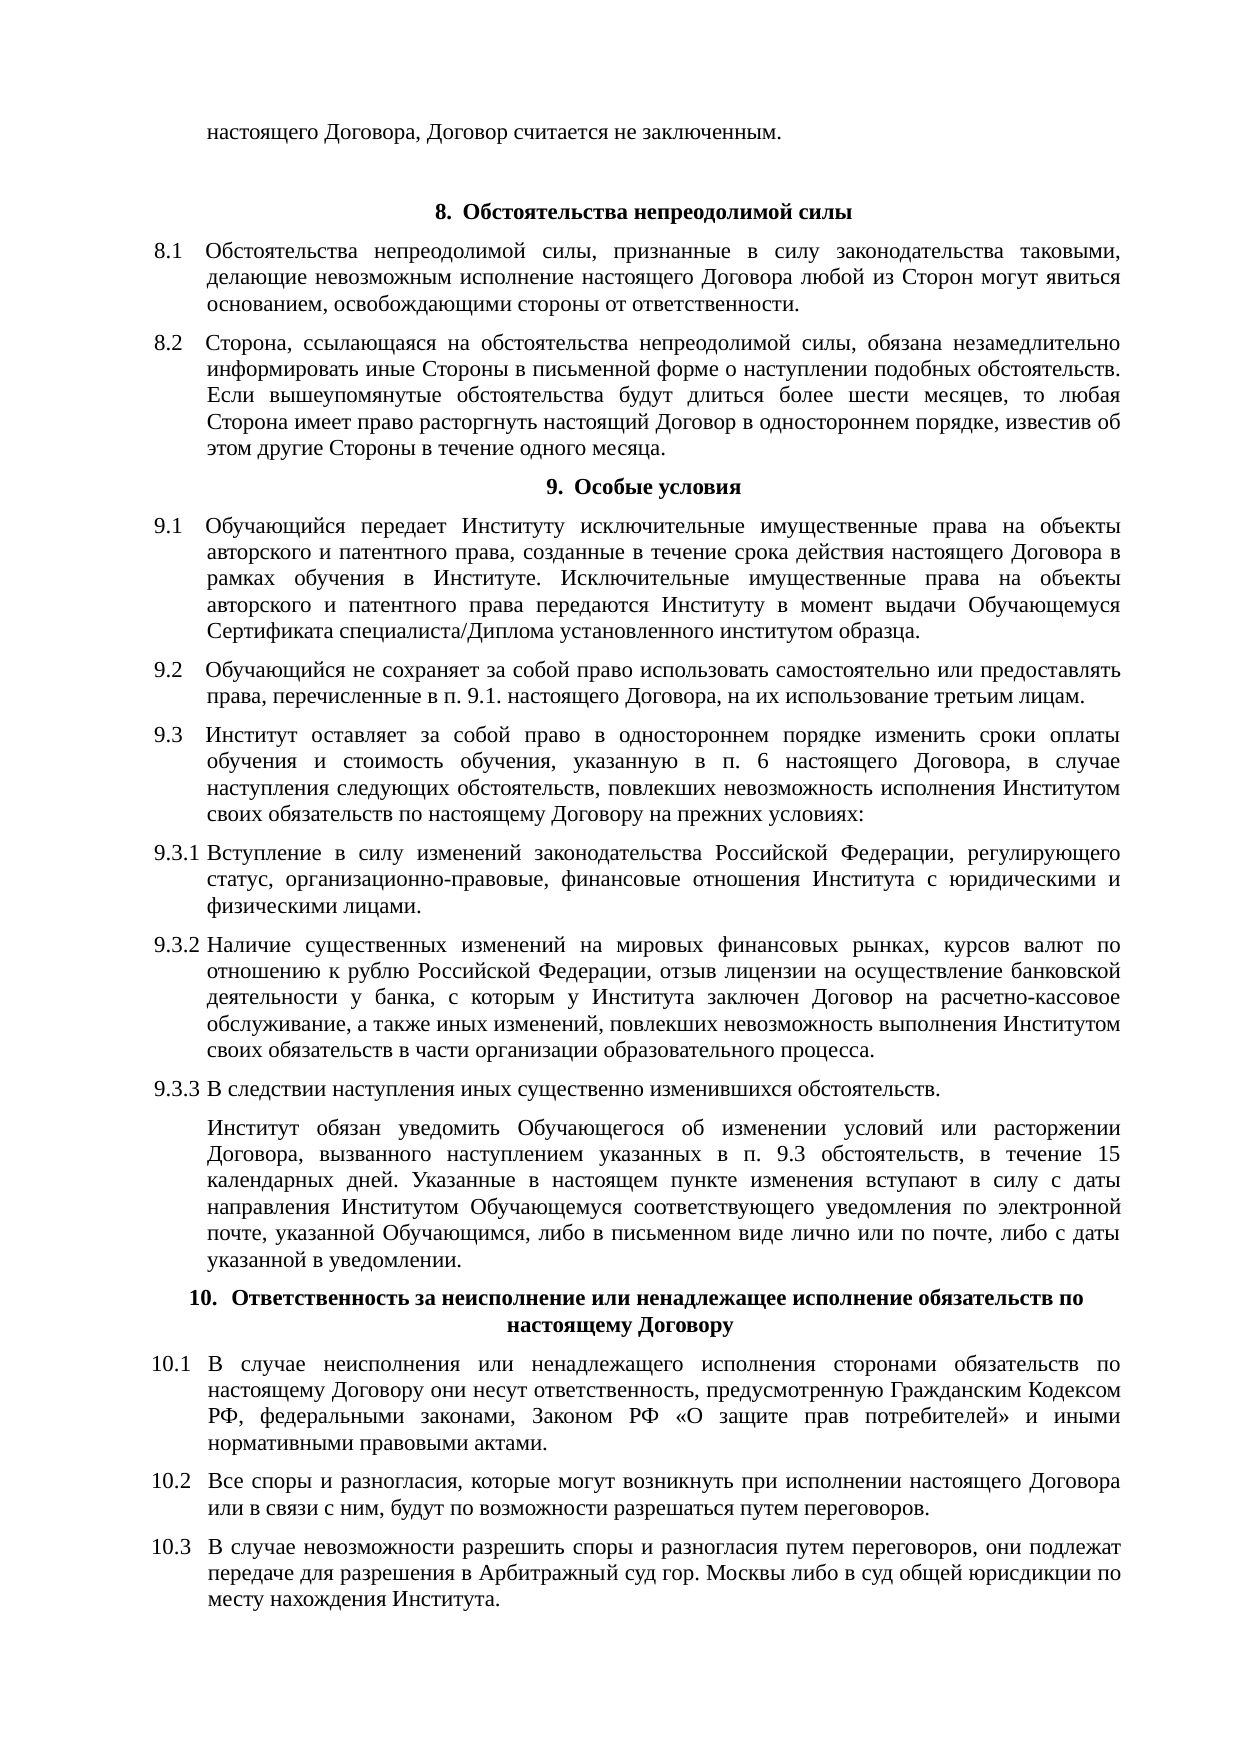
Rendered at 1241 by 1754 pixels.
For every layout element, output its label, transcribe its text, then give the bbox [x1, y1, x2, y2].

list В следствии наступления иных существенно изменившихся обстоятельств. [148, 1075, 1122, 1101]
list Обучающийся передает Институту исключительные имущественные права на объекты авторского и патентного права, созданные в течение срока действия настоящего Договора в рамках обучения в Институте. Исключительные имущественные права на объекты авторского и патентного права передаются Институту в момент выдачи Обучающемуся Сертификата специалиста/Диплома установленного институтом образца. [148, 512, 1122, 643]
list Институт обязан уведомить Обучающегося об изменении условий или расторжении Договора, вызванного наступлением указанных в п. 9.3 обстоятельств, в течение 15 календарных дней. Указанные в настоящем пункте изменения вступают в силу с даты направления Институтом Обучающемуся соответствующего уведомления по электронной почте, указанной Обучающимся, либо в письменном виде лично или по почте, либо с даты указанной в уведомлении. [207, 1114, 1122, 1272]
list Обстоятельства непреодолимой силы, признанные в силу законодательства таковыми, делающие невозможным исполнение настоящего Договора любой из Сторон могут явиться основанием, освобождающими стороны от ответственности. [148, 237, 1122, 316]
list Вступление в силу изменений законодательства Российской Федерации, регулирующего статус, организационно-правовые, финансовые отношения Института с юридическими и физическими лицами. [148, 839, 1122, 918]
list Ответственность за неисполнение или ненадлежащее исполнение обязательств по настоящему Договору [118, 1284, 1122, 1337]
list В случае невозможности разрешить споры и разногласия путем переговоров, они подлежат передаче для разрешения в Арбитражный суд гор. Москвы либо в суд общей юрисдикции по месту нахождения Института. [145, 1533, 1122, 1612]
list настоящего Договора, Договор считается не заключенным. [148, 118, 1122, 144]
list Обучающийся не сохраняет за собой право использовать самостоятельно или предоставлять права, перечисленные в п. 9.1. настоящего Договора, на их использование третьим лицам. [148, 656, 1122, 709]
list В случае неисполнения или ненадлежащего исполнения сторонами обязательств по настоящему Договору они несут ответственность, предусмотренную Гражданским Кодексом РФ, федеральными законами, Законом РФ «О защите прав потребителей» и иными нормативными правовыми актами. [145, 1350, 1122, 1455]
list Институт оставляет за собой право в одностороннем порядке изменить сроки оплаты обучения и стоимость обучения, указанную в п. 6 настоящего Договора, в случае наступления следующих обстоятельств, повлекших невозможность исполнения Институтом своих обязательств по настоящему Договору на прежних условиях: [148, 721, 1122, 827]
list Обстоятельства непреодолимой силы [118, 198, 1122, 224]
list Наличие существенных изменений на мировых финансовых рынках, курсов валют по отношению к рублю Российской Федерации, отзыв лицензии на осуществление банковской деятельности у банка, с которым у Института заключен Договор на расчетно-кассовое обслуживание, а также иных изменений, повлекших невозможность выполнения Институтом своих обязательств в части организации образовательного процесса. [148, 931, 1122, 1062]
list Все споры и разногласия, которые могут возникнуть при исполнении настоящего Договора или в связи с ним, будут по возможности разрешаться путем переговоров. [145, 1468, 1122, 1520]
list Сторона, ссылающаяся на обстоятельства непреодолимой силы, обязана незамедлительно информировать иные Стороны в письменной форме о наступлении подобных обстоятельств. Если вышеупомянутые обстоятельства будут длиться более шести месяцев, то любая Сторона имеет право расторгнуть настоящий Договор в одностороннем порядке, известив об этом другие Стороны в течение одного месяца. [148, 329, 1122, 460]
list Особые условия [118, 473, 1122, 499]
